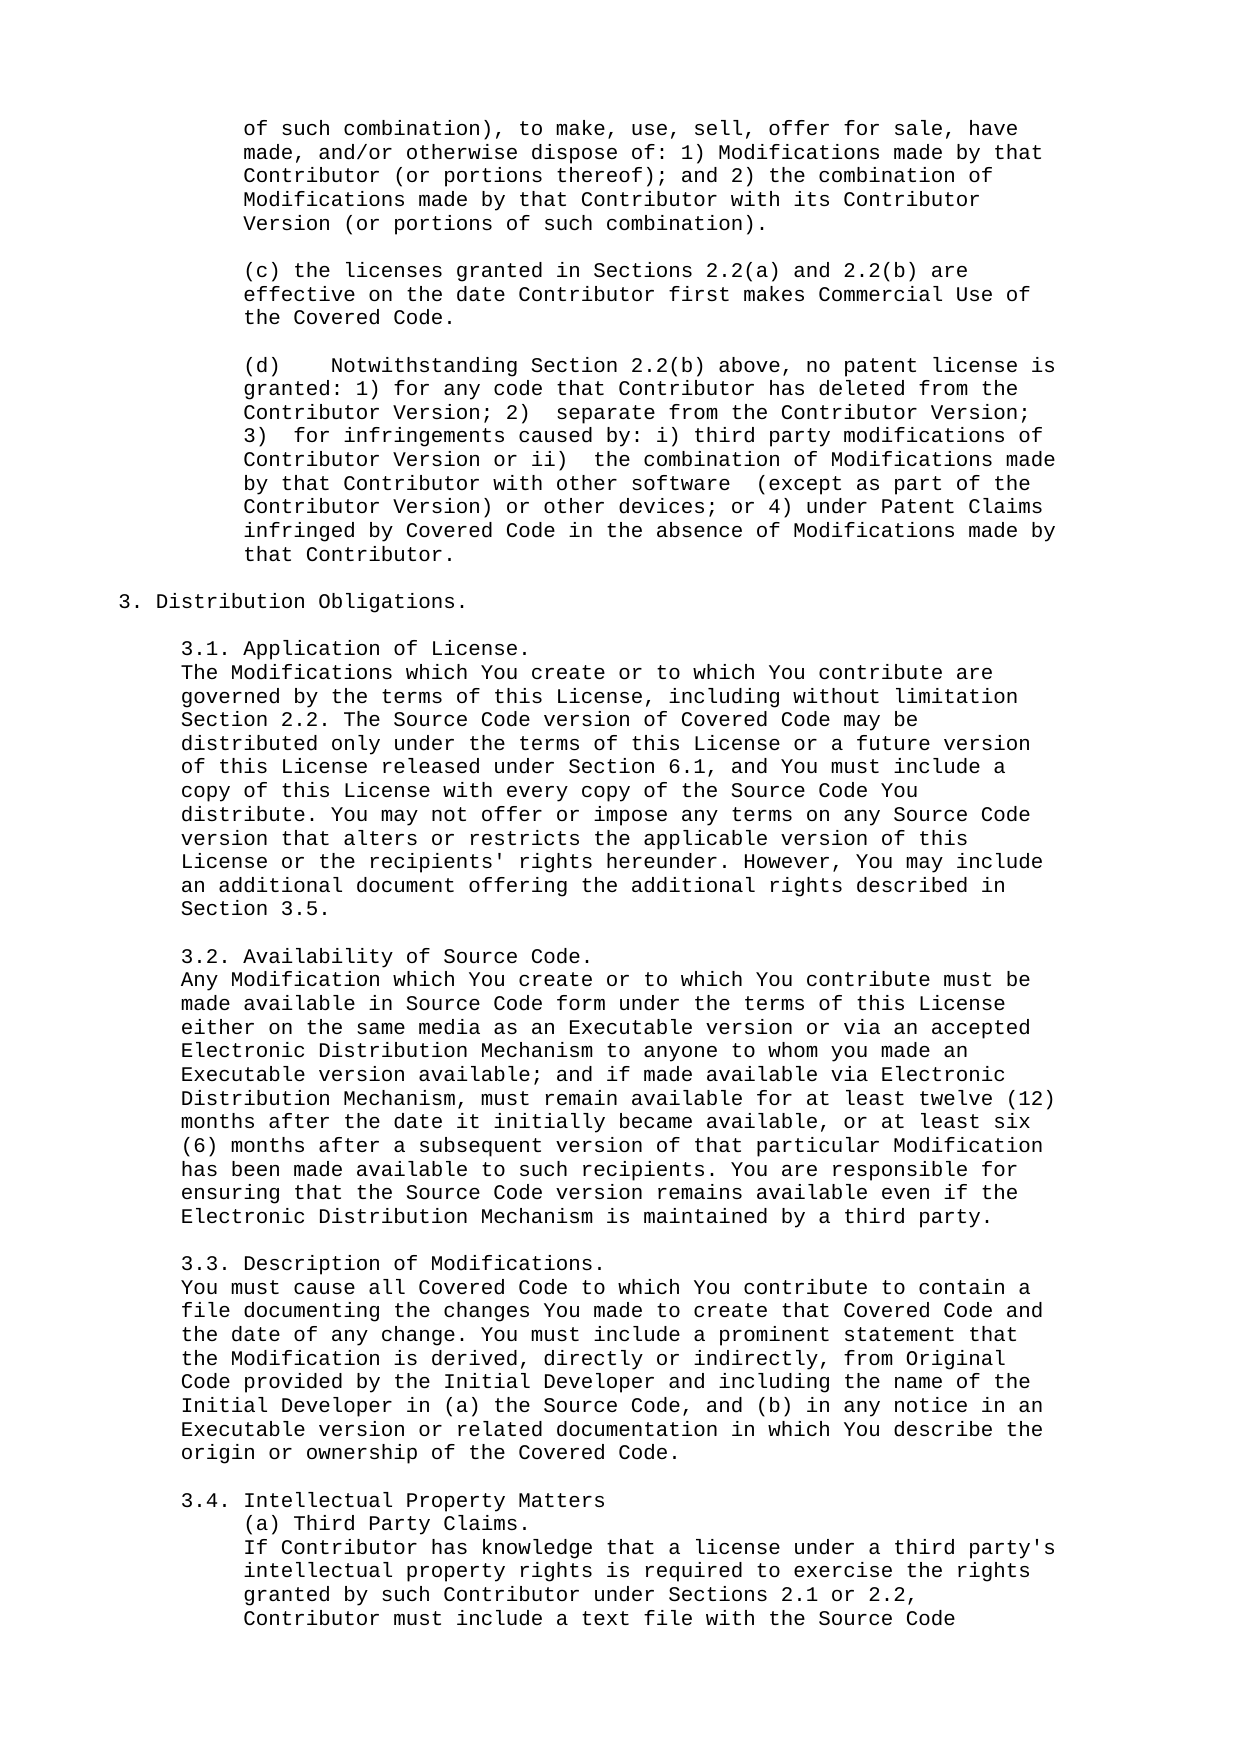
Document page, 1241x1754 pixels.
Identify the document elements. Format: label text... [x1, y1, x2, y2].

text made, and/or otherwise dispose of: 1) Modifications made by that [118, 142, 1122, 165]
text Initial Developer in (a) the Source Code, and (b) in any notice in an [118, 1395, 1122, 1419]
text of such combination), to make, use, sell, offer for sale, have [118, 118, 1122, 142]
text origin or ownership of the Covered Code. [118, 1442, 1122, 1466]
text Section 3.5. [118, 898, 1122, 922]
text Version (or portions of such combination). [118, 213, 1122, 236]
text an additional document offering the additional rights described in [118, 875, 1122, 898]
text ensuring that the Source Code version remains available even if the [118, 1182, 1122, 1206]
text Contributor Version; 2) separate from the Contributor Version; [118, 402, 1122, 426]
text months after the date it initially became available, or at least six [118, 1111, 1122, 1135]
text granted: 1) for any code that Contributor has deleted from the [118, 378, 1122, 402]
text If Contributor has knowledge that a license under a third party's [118, 1537, 1122, 1561]
text governed by the terms of this License, including without limitation [118, 686, 1122, 709]
text Electronic Distribution Mechanism to anyone to whom you made an [118, 1040, 1122, 1064]
text that Contributor. [118, 544, 1122, 567]
text the Covered Code. [118, 307, 1122, 331]
text intellectual property rights is required to exercise the rights [118, 1561, 1122, 1584]
text Contributor must include a text file with the Source Code [118, 1608, 1122, 1631]
text copy of this License with every copy of the Source Code You [118, 780, 1122, 804]
text Section 2.2. The Source Code version of Covered Code may be [118, 709, 1122, 733]
text Contributor (or portions thereof); and 2) the combination of [118, 165, 1122, 189]
text Executable version or related documentation in which You describe the [118, 1419, 1122, 1442]
text 3.3. Description of Modifications. [118, 1253, 1122, 1277]
text (c) the licenses granted in Sections 2.2(a) and 2.2(b) are [118, 260, 1122, 284]
text Executable version available; and if made available via Electronic [118, 1064, 1122, 1088]
text 3.2. Availability of Source Code. [118, 946, 1122, 969]
text distributed only under the terms of this License or a future version [118, 733, 1122, 757]
text 3.4. Intellectual Property Matters [118, 1489, 1122, 1513]
text Distribution Mechanism, must remain available for at least twelve (12) [118, 1088, 1122, 1111]
text infringed by Covered Code in the absence of Modifications made by [118, 520, 1122, 544]
text (d) Notwithstanding Section 2.2(b) above, no patent license is [118, 354, 1122, 378]
text either on the same media as an Executable version or via an accepted [118, 1017, 1122, 1040]
text Any Modification which You create or to which You contribute must be [118, 969, 1122, 993]
text Modifications made by that Contributor with its Contributor [118, 189, 1122, 213]
text effective on the date Contributor first makes Commercial Use of [118, 284, 1122, 307]
text of this License released under Section 6.1, and You must include a [118, 757, 1122, 780]
text the Modification is derived, directly or indirectly, from Original [118, 1348, 1122, 1371]
text Contributor Version or ii) the combination of Modifications made [118, 449, 1122, 473]
text The Modifications which You create or to which You contribute are [118, 662, 1122, 686]
text granted by such Contributor under Sections 2.1 or 2.2, [118, 1584, 1122, 1608]
text 3. Distribution Obligations. [118, 591, 1122, 615]
text License or the recipients' rights hereunder. However, You may include [118, 851, 1122, 875]
text file documenting the changes You made to create that Covered Code and [118, 1300, 1122, 1324]
text You must cause all Covered Code to which You contribute to contain a [118, 1277, 1122, 1300]
text Code provided by the Initial Developer and including the name of the [118, 1371, 1122, 1395]
text by that Contributor with other software (except as part of the [118, 473, 1122, 496]
text the date of any change. You must include a prominent statement that [118, 1324, 1122, 1348]
text has been made available to such recipients. You are responsible for [118, 1158, 1122, 1182]
text (6) months after a subsequent version of that particular Modification [118, 1135, 1122, 1158]
text made available in Source Code form under the terms of this License [118, 993, 1122, 1017]
text version that alters or restricts the applicable version of this [118, 827, 1122, 851]
text distribute. You may not offer or impose any terms on any Source Code [118, 804, 1122, 827]
text (a) Third Party Claims. [118, 1513, 1122, 1537]
text 3.1. Application of License. [118, 638, 1122, 662]
text 3) for infringements caused by: i) third party modifications of [118, 426, 1122, 449]
text Electronic Distribution Mechanism is maintained by a third party. [118, 1206, 1122, 1229]
text Contributor Version) or other devices; or 4) under Patent Claims [118, 496, 1122, 520]
